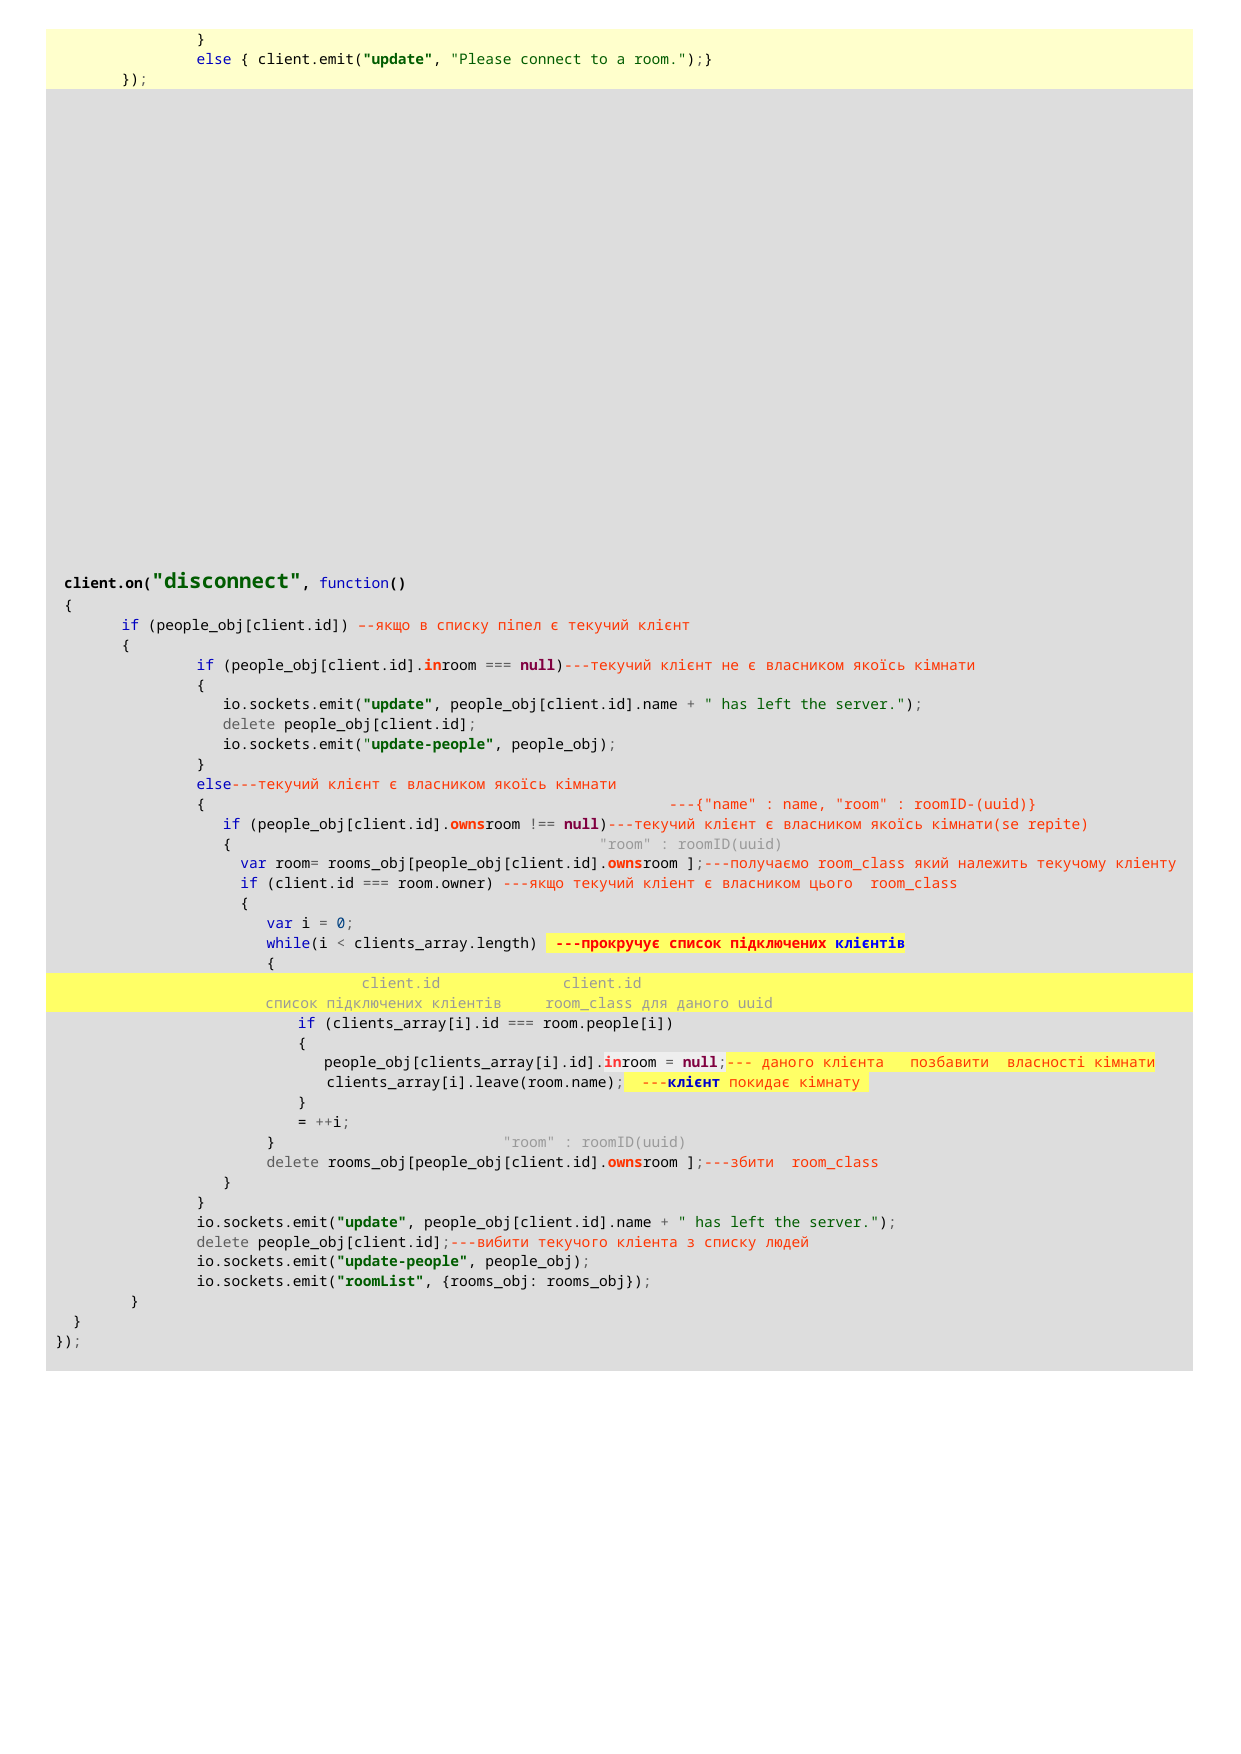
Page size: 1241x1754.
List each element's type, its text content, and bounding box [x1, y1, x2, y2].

text } [46, 29, 1193, 49]
text = ++i; [46, 1112, 1193, 1132]
text io.sockets.emit("update-people", people_obj); [46, 1251, 1193, 1271]
text clients_array[i].leave(room.name); ---клієнт покидає кімнату [46, 1072, 1193, 1092]
text people_obj[clients_array[i].id].inroom = null;--- даного клієнта позбавити власності кімнати [46, 1052, 1193, 1072]
text else---текучий клієнт є власником якоїсь кімнати [46, 774, 1193, 794]
text }); [46, 69, 1193, 89]
text { [46, 595, 1193, 614]
text delete people_obj[client.id];---вибити текучого кліента з списку людей [46, 1231, 1193, 1251]
text else { client.emit("update", "Please connect to a room.");} [46, 49, 1193, 69]
text if (people_obj[client.id].ownsroom !== null)---текучий клієнт є власником якоїсь кімнати(se repite) [46, 813, 1193, 833]
text var room= rooms_obj[people_obj[client.id].ownsroom ];---получаємо room_class який належить текучому кліенту [46, 853, 1193, 873]
text } [46, 1192, 1193, 1211]
text } "room" : roomID(uuid) [46, 1132, 1193, 1152]
text } [46, 754, 1193, 774]
text client.id client.id [46, 973, 1193, 993]
text delete rooms_obj[people_obj[client.id].ownsroom ];---збити room_class [46, 1152, 1193, 1172]
text delete people_obj[client.id]; [46, 714, 1193, 734]
text { [46, 674, 1193, 694]
text { ---{"name" : name, "room" : roomID-(uuid)} [46, 794, 1193, 813]
text { "room" : roomID(uuid) [46, 833, 1193, 853]
text } [46, 1311, 1193, 1331]
text io.sockets.emit("roomList", {rooms_obj: rooms_obj}); [46, 1271, 1193, 1291]
text if (people_obj[client.id]) –-якщо в списку піпел є текучий клієнт [46, 614, 1193, 634]
text io.sockets.emit("update", people_obj[client.id].name + " has left the server."); [46, 694, 1193, 714]
text { [46, 893, 1193, 913]
text { [46, 634, 1193, 654]
text }); [46, 1331, 1193, 1351]
text if (people_obj[client.id].inroom === null)---текучий клієнт не є власником якоїсь кімнати [46, 654, 1193, 674]
text } [46, 1291, 1193, 1311]
text var i = 0; [46, 913, 1193, 933]
text io.sockets.emit("update-people", people_obj); [46, 734, 1193, 754]
text if (clients_array[i].id === room.people[i]) [46, 1012, 1193, 1032]
text client.on("disconnect", function() [46, 566, 1193, 595]
text } [46, 1172, 1193, 1192]
text } [46, 1092, 1193, 1112]
text while(i < clients_array.length) ---прокручує список підключених клієнтів [46, 933, 1193, 953]
text список підключених кліентів room_class для даного uuid [46, 993, 1193, 1012]
text { [46, 953, 1193, 973]
text io.sockets.emit("update", people_obj[client.id].name + " has left the server."); [46, 1211, 1193, 1231]
text if (client.id === room.owner) ---якщо текучий кліент є власником цього room_class [46, 873, 1193, 893]
text { [46, 1032, 1193, 1052]
